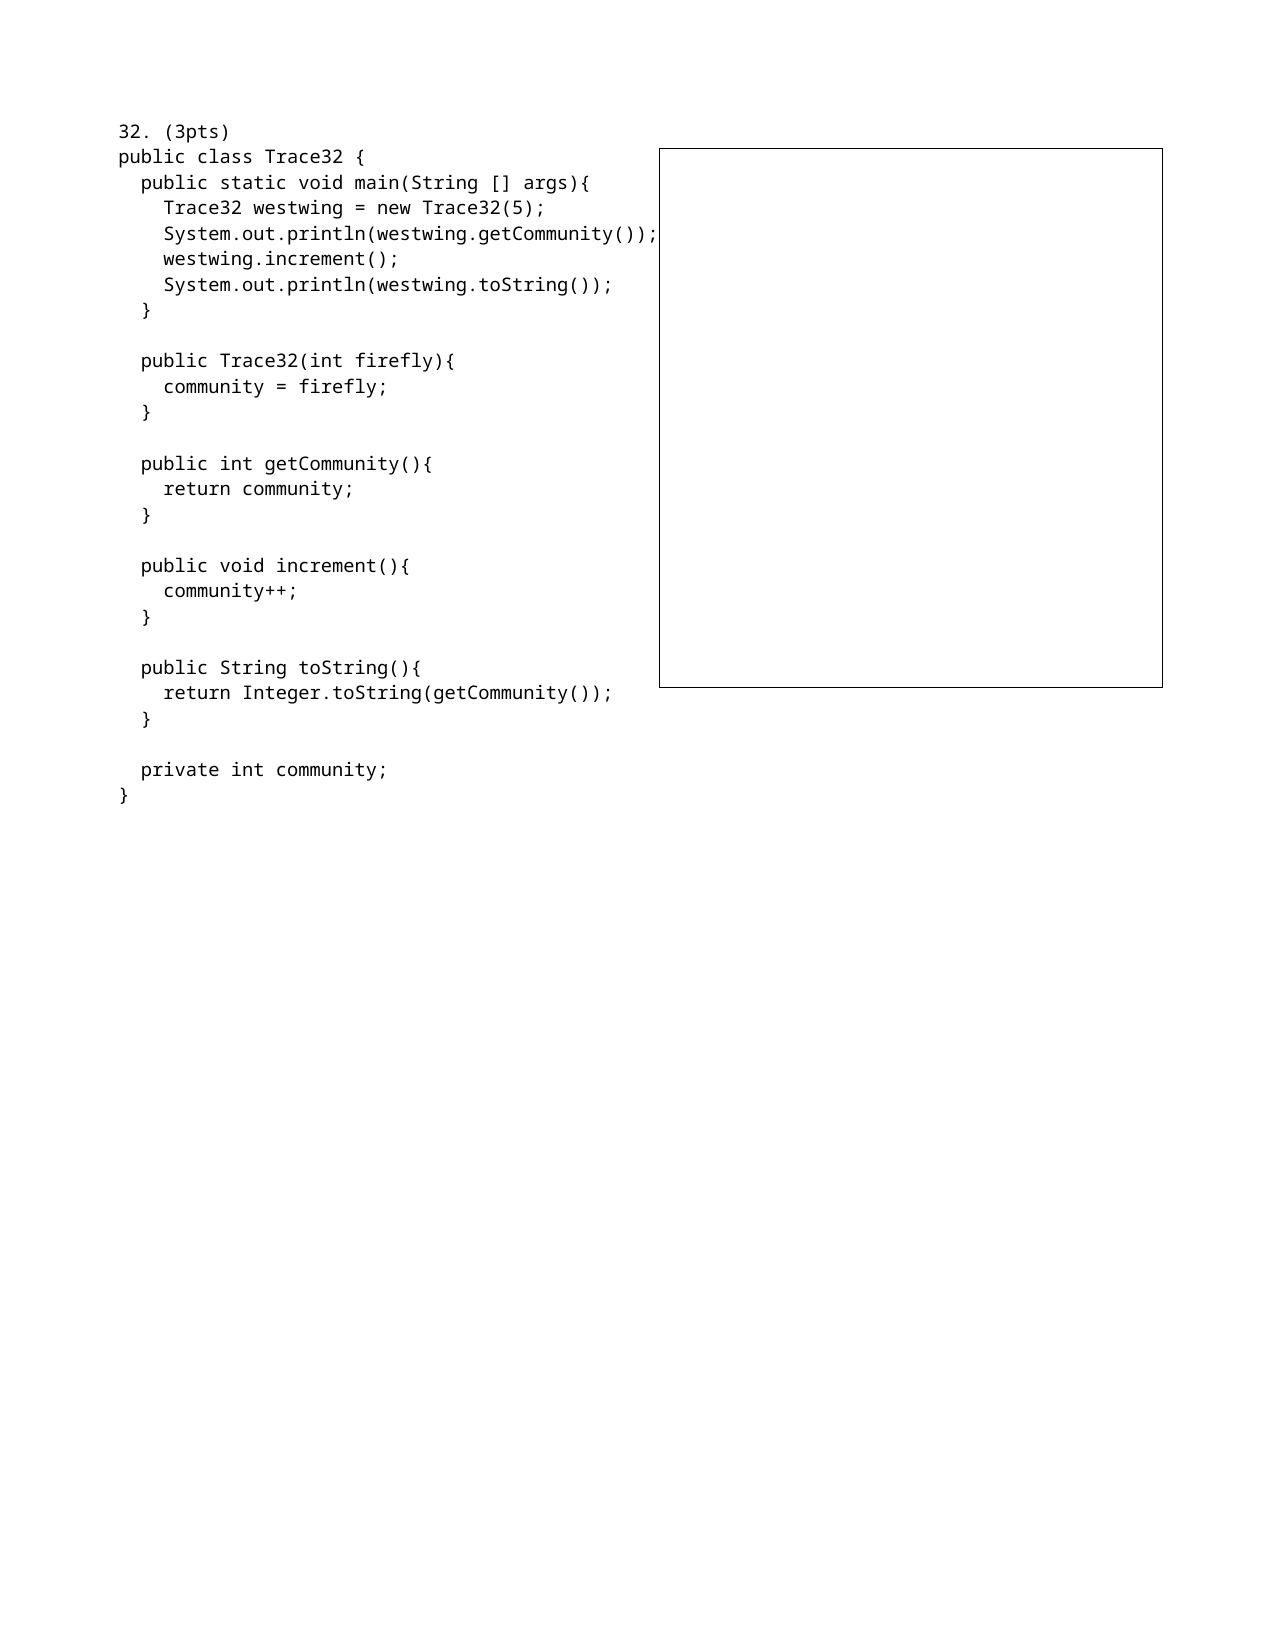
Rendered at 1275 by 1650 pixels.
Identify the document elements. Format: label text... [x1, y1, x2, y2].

text public Trace32(int firefly){ [118, 348, 659, 373]
text public static void main(String [] args){ [118, 169, 659, 195]
text System.out.println(westwing.getCommunity()); [118, 220, 659, 246]
text return Integer.toString(getCommunity()); [118, 679, 1157, 705]
text private int community; [118, 756, 1157, 782]
text } [118, 603, 659, 628]
text System.out.println(westwing.toString()); [118, 271, 659, 297]
text public String toString(){ [118, 654, 659, 679]
text westwing.increment(); [118, 246, 659, 271]
text public void increment(){ [118, 552, 659, 577]
text public int getCommunity(){ [118, 450, 659, 475]
text } [118, 399, 659, 424]
text public class Trace32 { [118, 144, 1157, 169]
text 32. (3pts) [118, 118, 1157, 144]
text } [118, 297, 659, 322]
text Trace32 westwing = new Trace32(5); [118, 195, 659, 220]
text return community; [118, 475, 659, 501]
text } [118, 782, 1157, 807]
text community = firefly; [118, 373, 659, 399]
text } [118, 501, 659, 526]
text community++; [118, 577, 659, 603]
text } [118, 705, 1157, 731]
